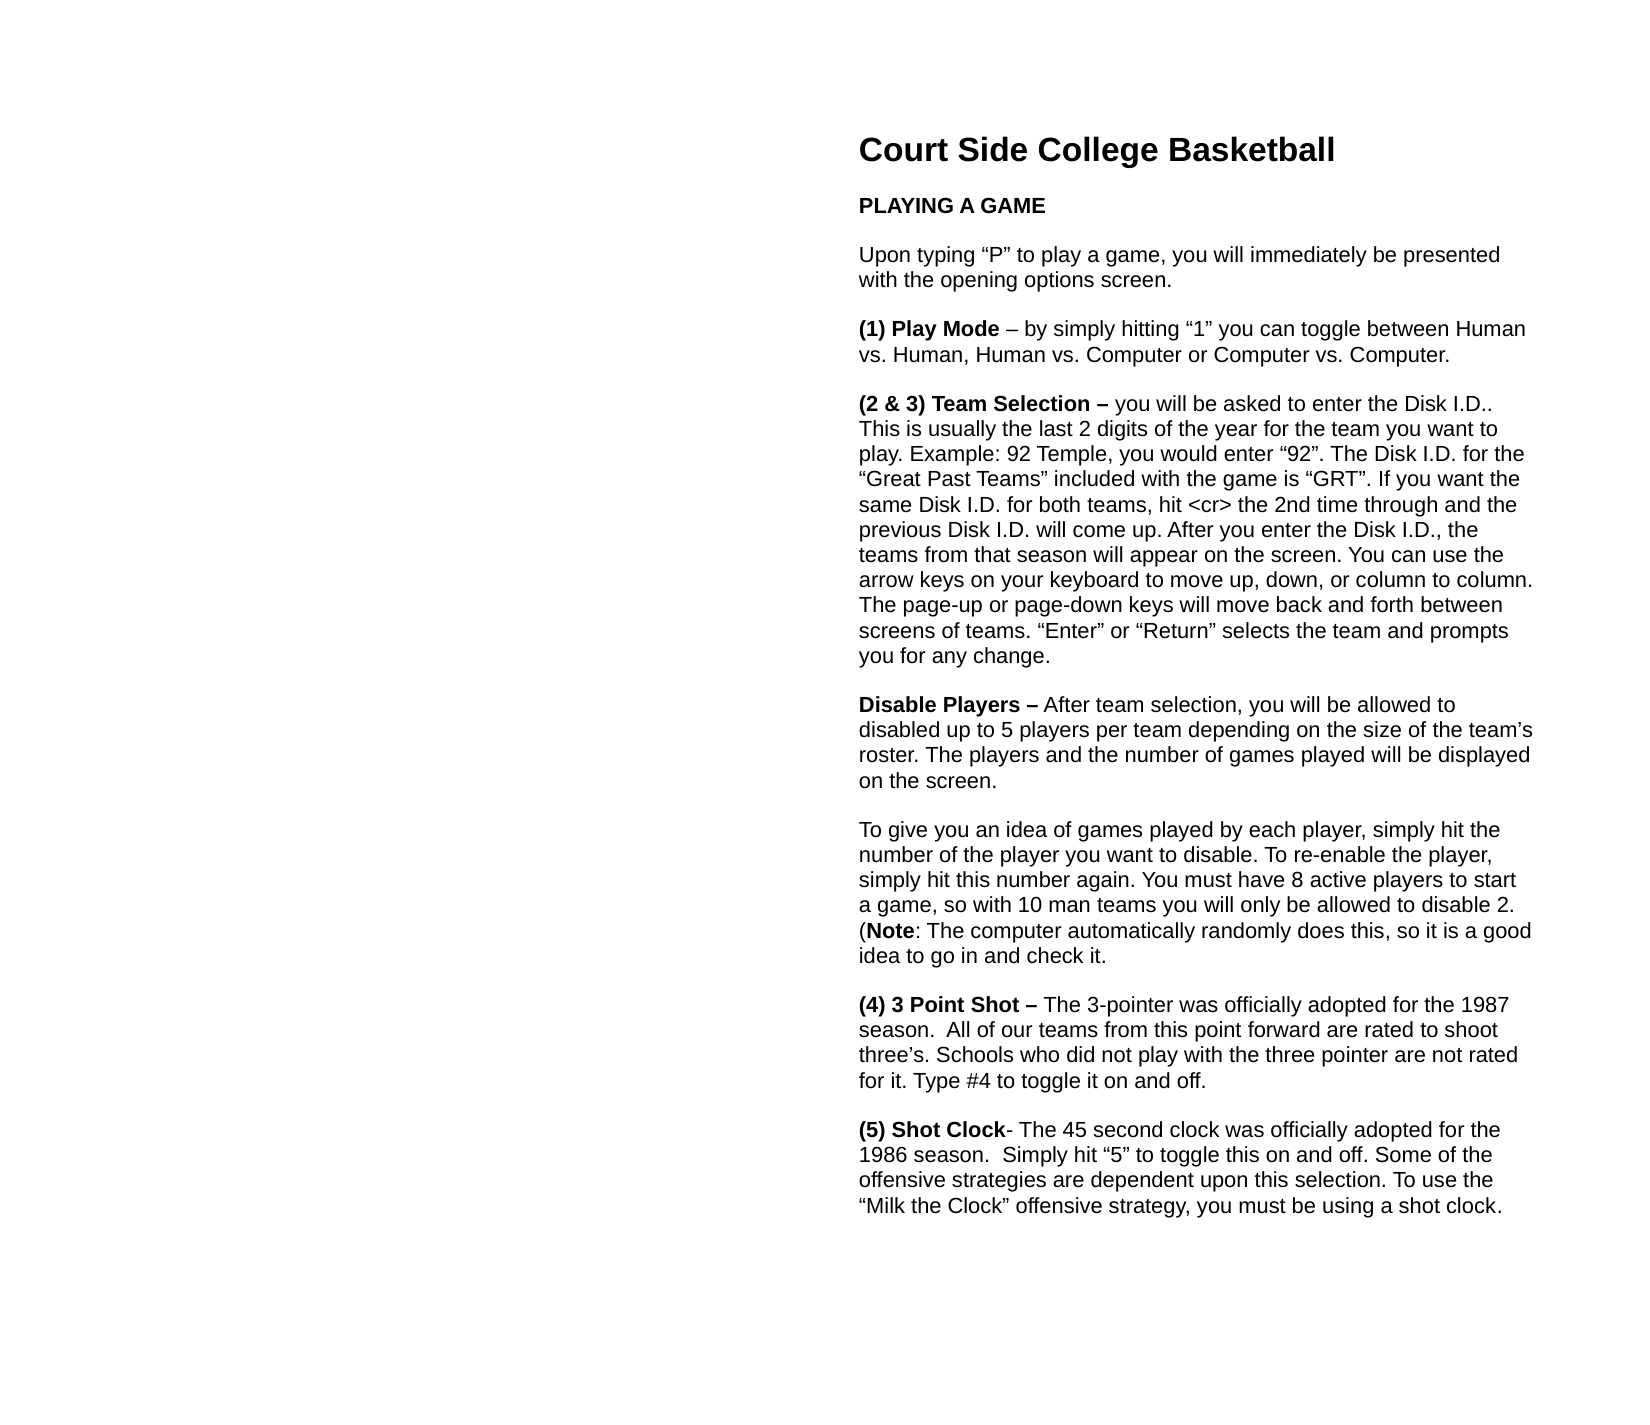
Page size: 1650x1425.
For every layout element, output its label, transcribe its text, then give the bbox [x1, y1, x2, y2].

table_header [784, 118, 859, 1281]
table_header Court Side College Basketball PLAYING A GAME Upon typing “P” to play a game, you will immediately be presented with the opening options screen. (1) Play Mode – by simply hitting “1” you can toggle between Human vs. Human, Human vs. Computer or Computer vs. Computer. (2 & 3) Team Selection – you will be asked to enter the Disk I.D.. This is usually the last 2 digits of the year for the team you want to play. Example: 92 Temple, you would enter “92”. The Disk I.D. for the “Great Past Teams” included with the game is “GRT”. If you want the same Disk I.D. for both teams, hit <cr> the 2nd time through and the previous Disk I.D. will come up. After you enter the Disk I.D., the teams from that season will appear on the screen. You can use the arrow keys on your keyboard to move up, down, or column to column. The page-up or page-down keys will move back and forth between screens of teams. “Enter” or “Return” selects the team and prompts you for any change. Disable Players – After team selection, you will be allowed to disabled up to 5 players per team depending on the size of the team’s roster. The players and the number of games played will be displayed on the screen. To give you an idea of games played by each player, simply hit the number of the player you want to disable. To re-enable the player, simply hit this number again. You must have 8 active players to start a game, so with 10 man teams you will only be allowed to disable 2. (Note: The computer automatically randomly does this, so it is a good idea to go in and check it. (4) 3 Point Shot – The 3-pointer was officially adopted for the 1987 season. All of our teams from this point forward are rated to shoot three’s. Schools who did not play with the three pointer are not rated for it. Type #4 to toggle it on and off. (5) Shot Clock- The 45 second clock was officially adopted for the 1986 season. Simply hit “5” to toggle this on and off. Some of the offensive strategies are dependent upon this selection. To use the “Milk the Clock” offensive strategy, you must be using a shot clock. [859, 118, 1534, 1281]
table_header [118, 118, 784, 1281]
